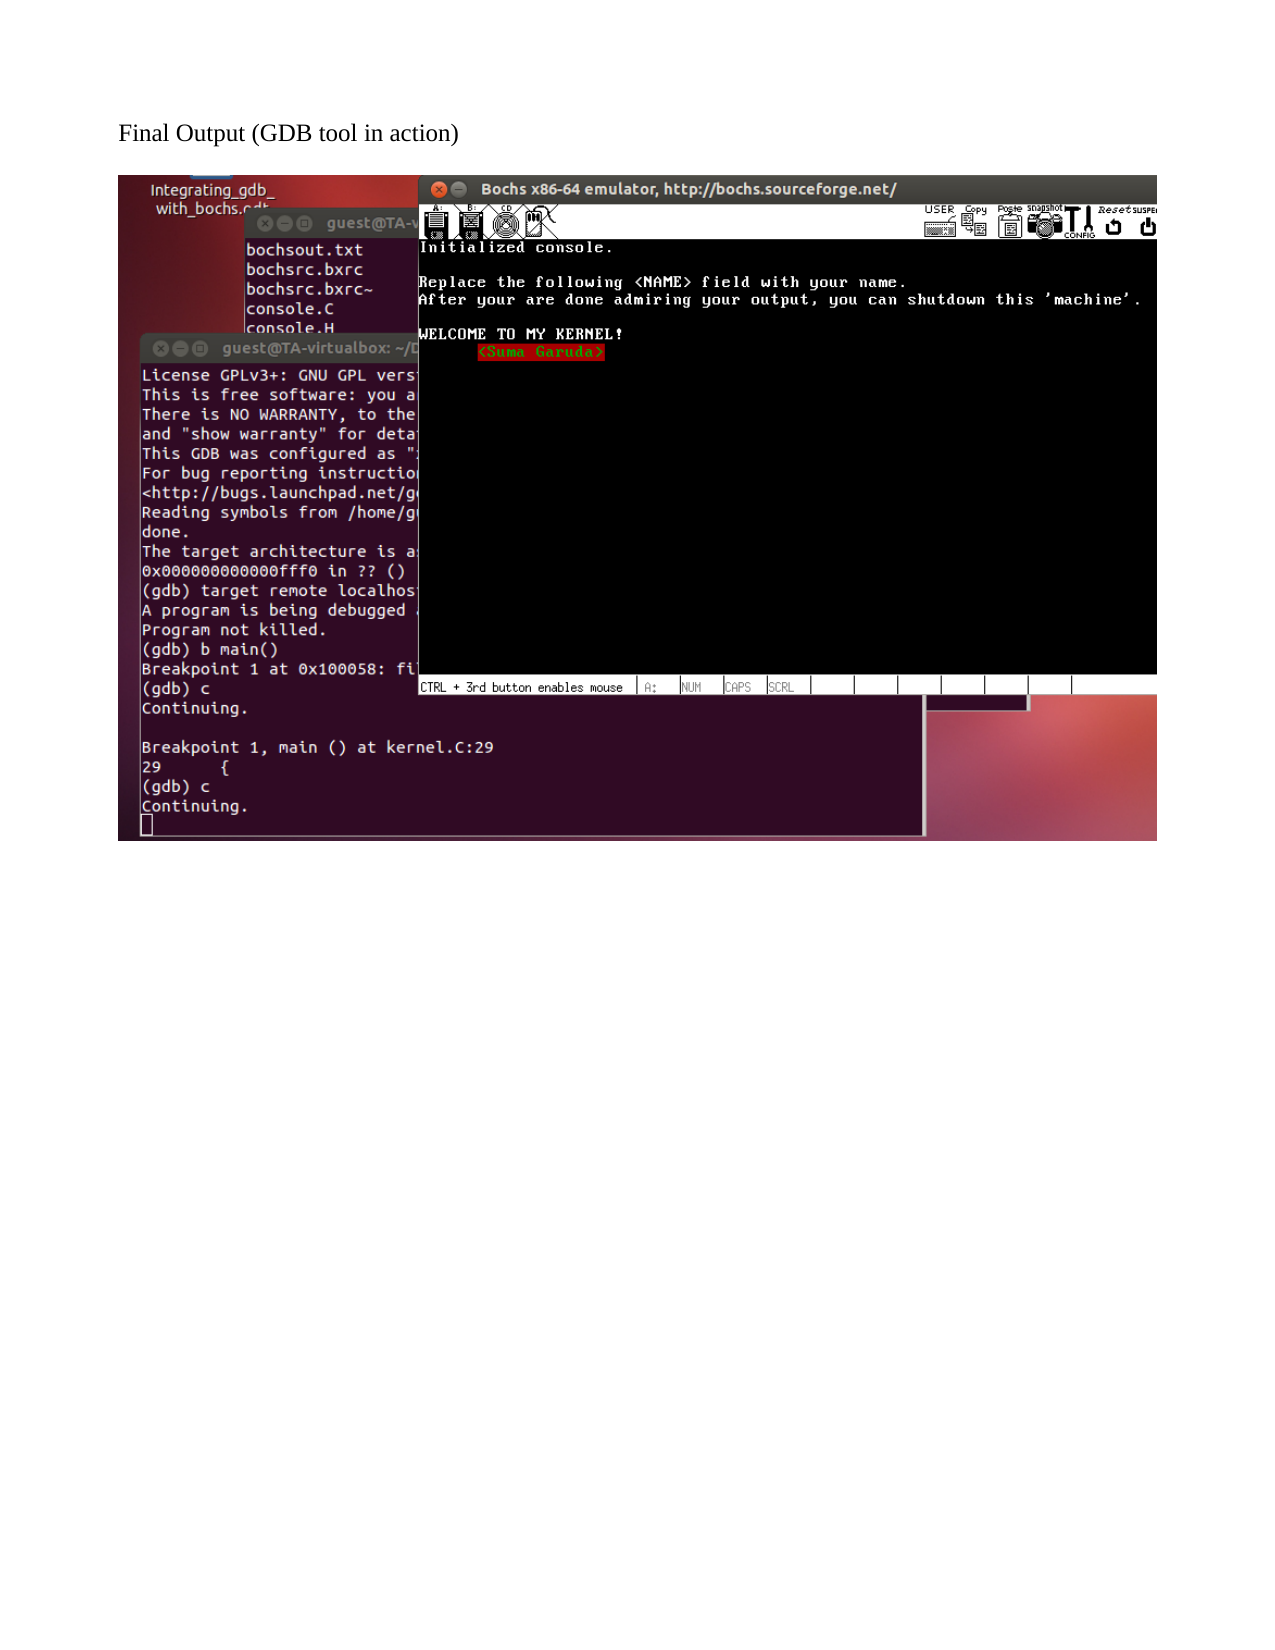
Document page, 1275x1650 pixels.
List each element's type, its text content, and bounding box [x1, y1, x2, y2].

picture [118, 175, 1157, 841]
text Final Output (GDB tool in action) [118, 118, 1157, 147]
